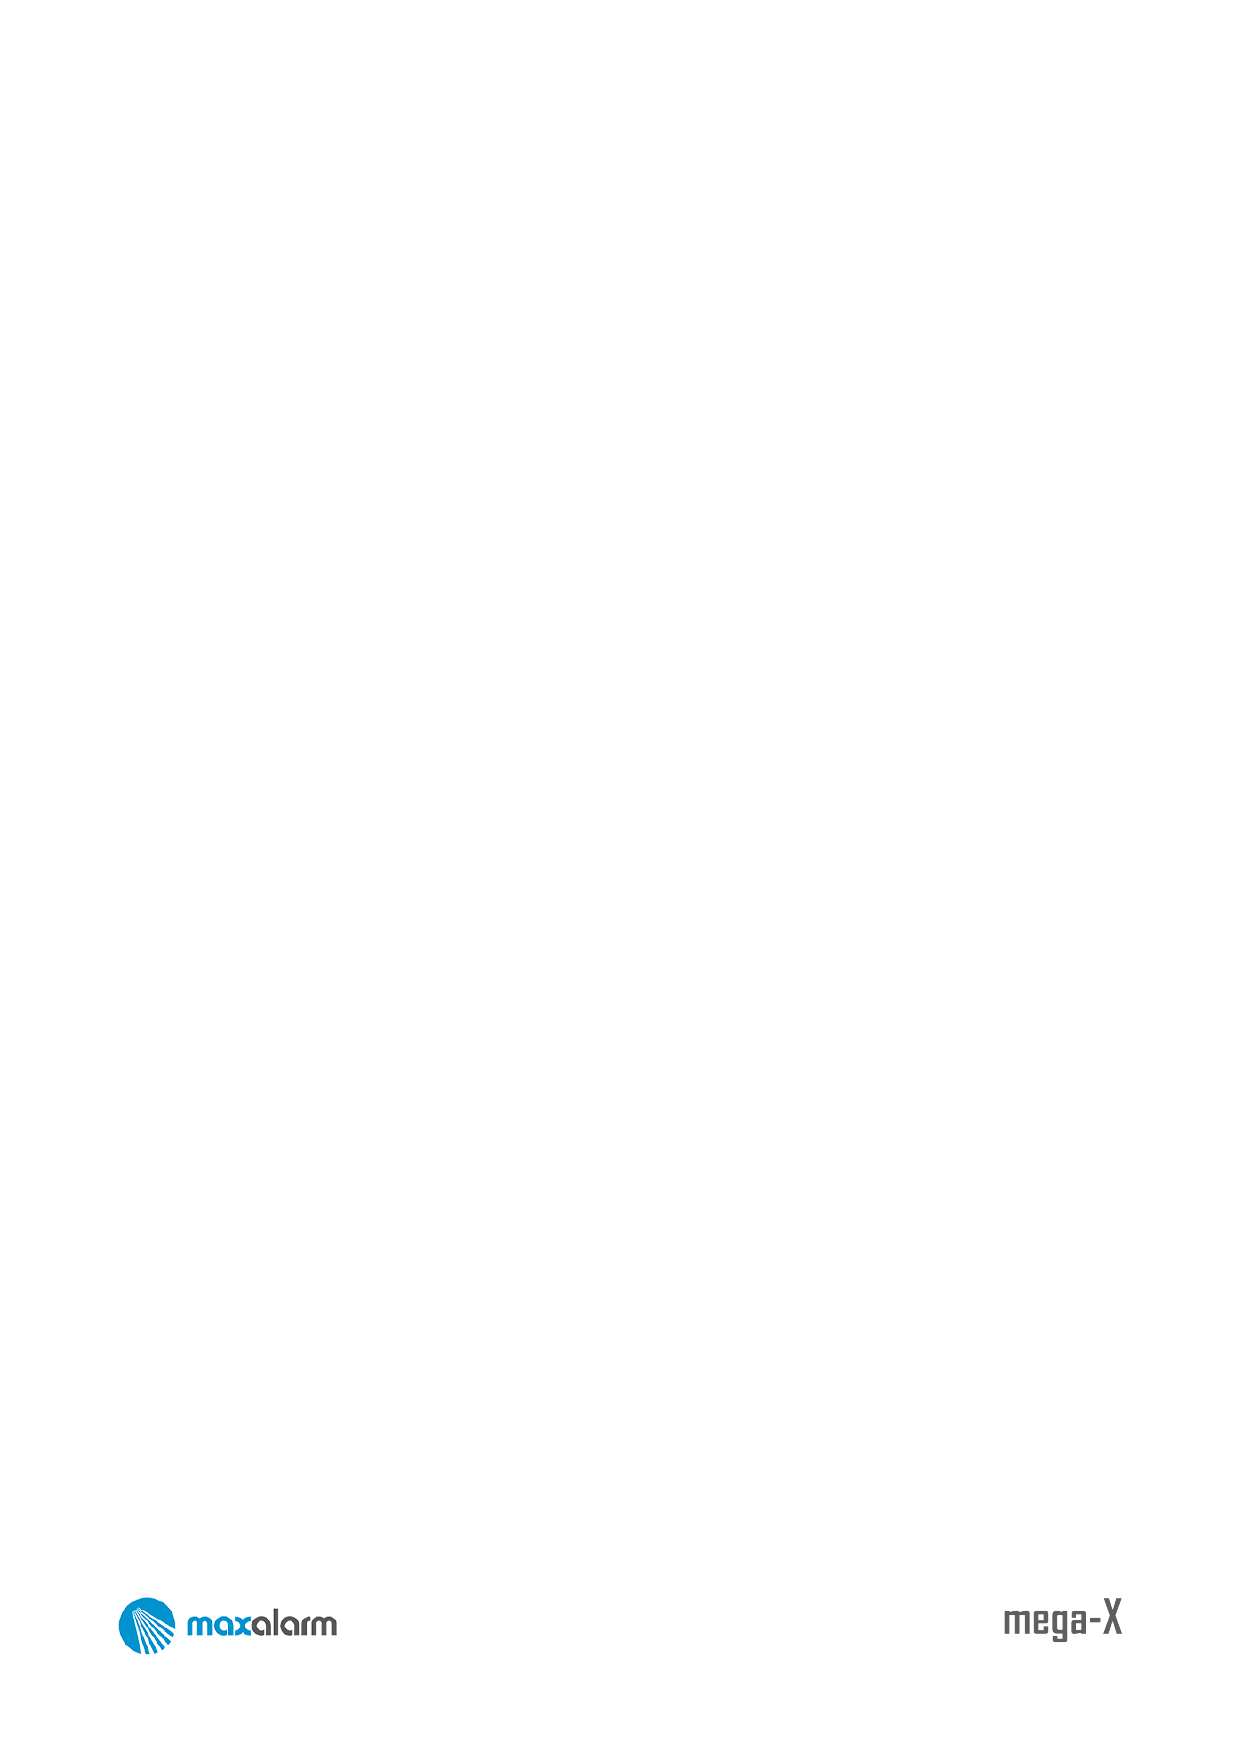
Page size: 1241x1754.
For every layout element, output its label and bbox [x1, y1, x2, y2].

picture [998, 1595, 1126, 1645]
picture [117, 1593, 339, 1663]
